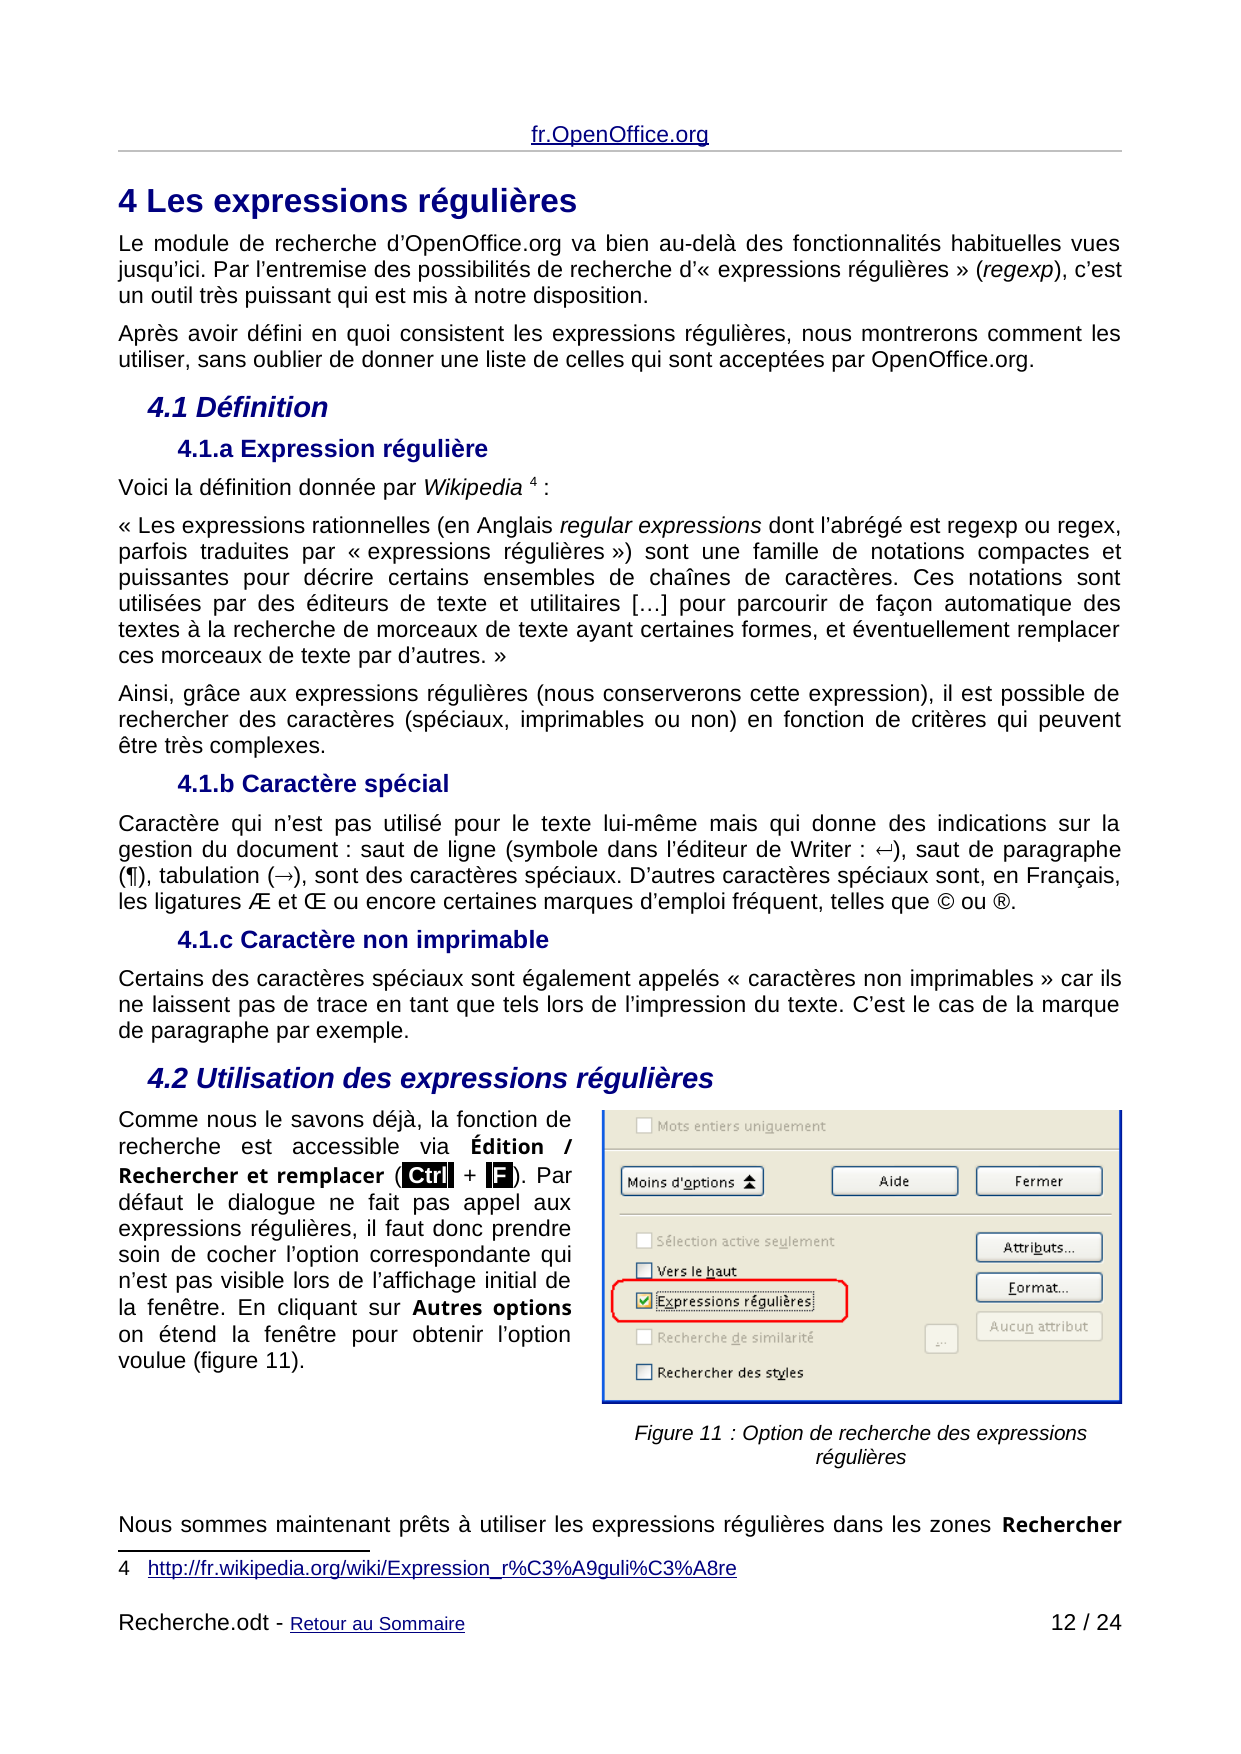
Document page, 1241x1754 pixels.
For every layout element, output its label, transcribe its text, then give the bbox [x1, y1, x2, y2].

subtitle Caractère spécial [177, 770, 1122, 798]
subtitle Caractère non imprimable [177, 926, 1122, 954]
text « Les expressions rationnelles (en Anglais regular expressions dont l’abrégé est regexp ou regex, parfois traduites par « expressions régulières ») sont une famille de notations compactes et puissantes pour décrire certains ensembles de chaînes de caractères. Ces notations sont utilisées par des éditeurs de texte et utilitaires […] pour parcourir de façon automatique des textes à la recherche de morceaux de texte ayant certaines formes, et éventuellement remplacer ces morceaux de texte par d’autres. » [118, 512, 1122, 669]
subtitle Expression régulière [177, 435, 1122, 463]
text Voici la définition donnée par Wikipedia : [118, 474, 1122, 501]
picture [601, 1110, 1123, 1404]
text Après avoir défini en quoi consistent les expressions régulières, nous montrerons comment les utiliser, sans oublier de donner une liste de celles qui sont acceptées par OpenOffice.org. [118, 321, 1122, 373]
text Figure 11 : Option de recherche des expressions régulières [602, 1404, 1122, 1469]
subtitle Utilisation des expressions régulières [148, 1062, 1122, 1094]
text Certains des caractères spéciaux sont également appelés « caractères non imprimables » car ils ne laissent pas de trace en tant que tels lors de l’impression du texte. C’est le cas de la marque de paragraphe par exemple. [118, 966, 1122, 1044]
text Nous sommes maintenant prêts à utiliser les expressions régulières dans les zones Rechercher [118, 1510, 1122, 1538]
text http://fr.wikipedia.org/wiki/Expression_r%C3%A9guli%C3%A8re [118, 1557, 1122, 1580]
subtitle Définition [148, 391, 1122, 423]
text Caractère qui n’est pas utilisé pour le texte lui-même mais qui donne des indications sur la gestion du document : saut de ligne (symbole dans l’éditeur de Writer : ), saut de paragraphe (¶), tabulation (), sont des caractères spéciaux. D’autres caractères spéciaux sont, en Français, les ligatures Æ et Œ ou encore certaines marques d’emploi fréquent, telles que © ou ®. [118, 810, 1122, 914]
text Ainsi, grâce aux expressions régulières (nous conserverons cette expression), il est possible de rechercher des caractères (spéciaux, imprimables ou non) en fonction de critères qui peuvent être très complexes. [118, 680, 1122, 758]
text Le module de recherche d’OpenOffice.org va bien au-delà des fonctionnalités habituelles vues jusqu’ici. Par l’entremise des possibilités de recherche d’« expressions régulières » (regexp), c’est un outil très puissant qui est mis à notre disposition. [118, 231, 1122, 309]
subtitle Les expressions régulières [118, 182, 1122, 219]
text Comme nous le savons déjà, la fonction de recherche est accessible via Édition / Rechercher et remplacer ( Ctrl + F ). Par défaut le dialogue ne fait pas appel aux expressions régulières, il faut donc prendre soin de cocher l’option correspondante qui n’est pas visible lors de l’affichage initial de la fenêtre. En cliquant sur Autres options on étend la fenêtre pour obtenir l’option voulue (figure 11). [118, 1106, 1122, 1498]
